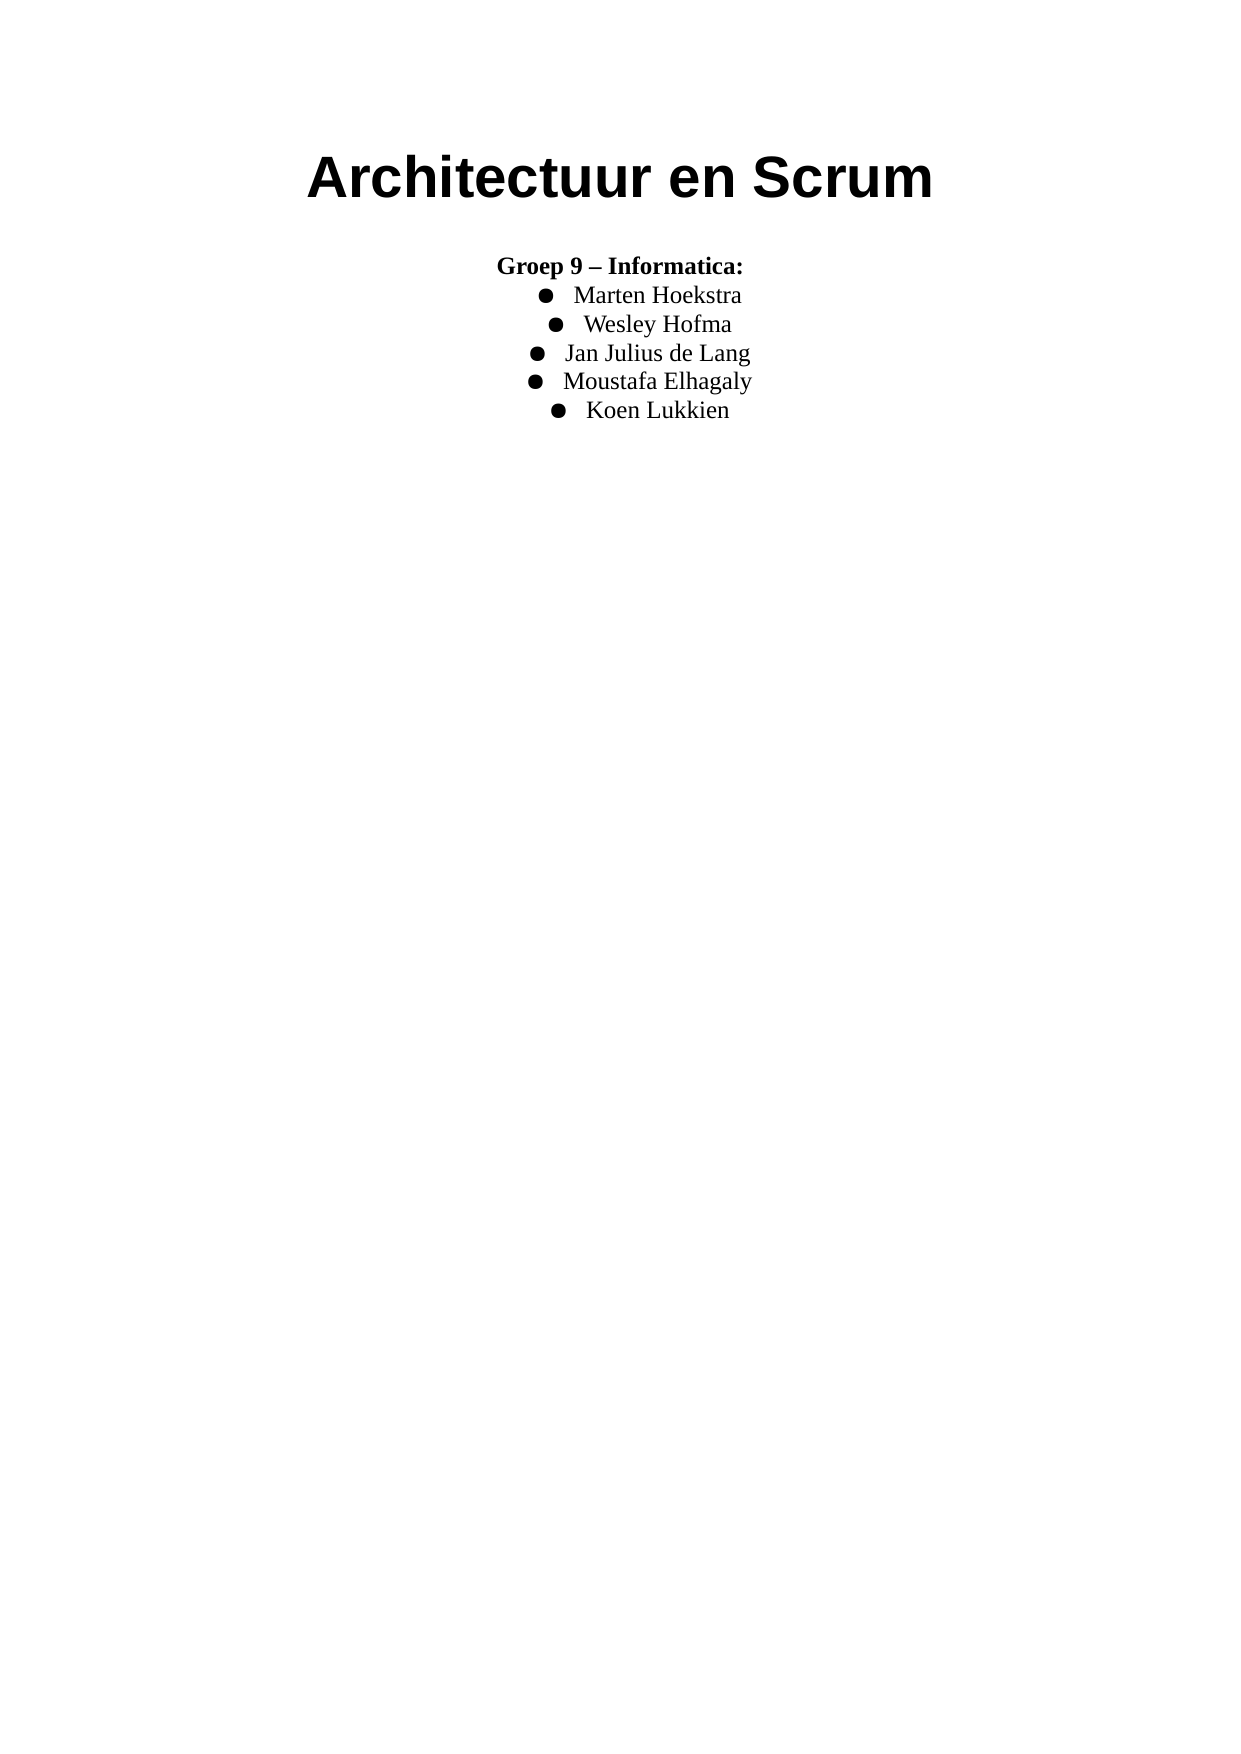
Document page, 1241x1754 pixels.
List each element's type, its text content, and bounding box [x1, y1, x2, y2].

list Moustafa Elhagaly [156, 366, 1122, 395]
text Groep 9 – Informatica: [118, 251, 1122, 280]
list Marten Hoekstra [156, 280, 1122, 309]
list Jan Julius de Lang [156, 338, 1122, 366]
list Wesley Hofma [156, 309, 1122, 338]
list Koen Lukkien [156, 395, 1122, 424]
title Architectuur en Scrum [118, 143, 1122, 210]
